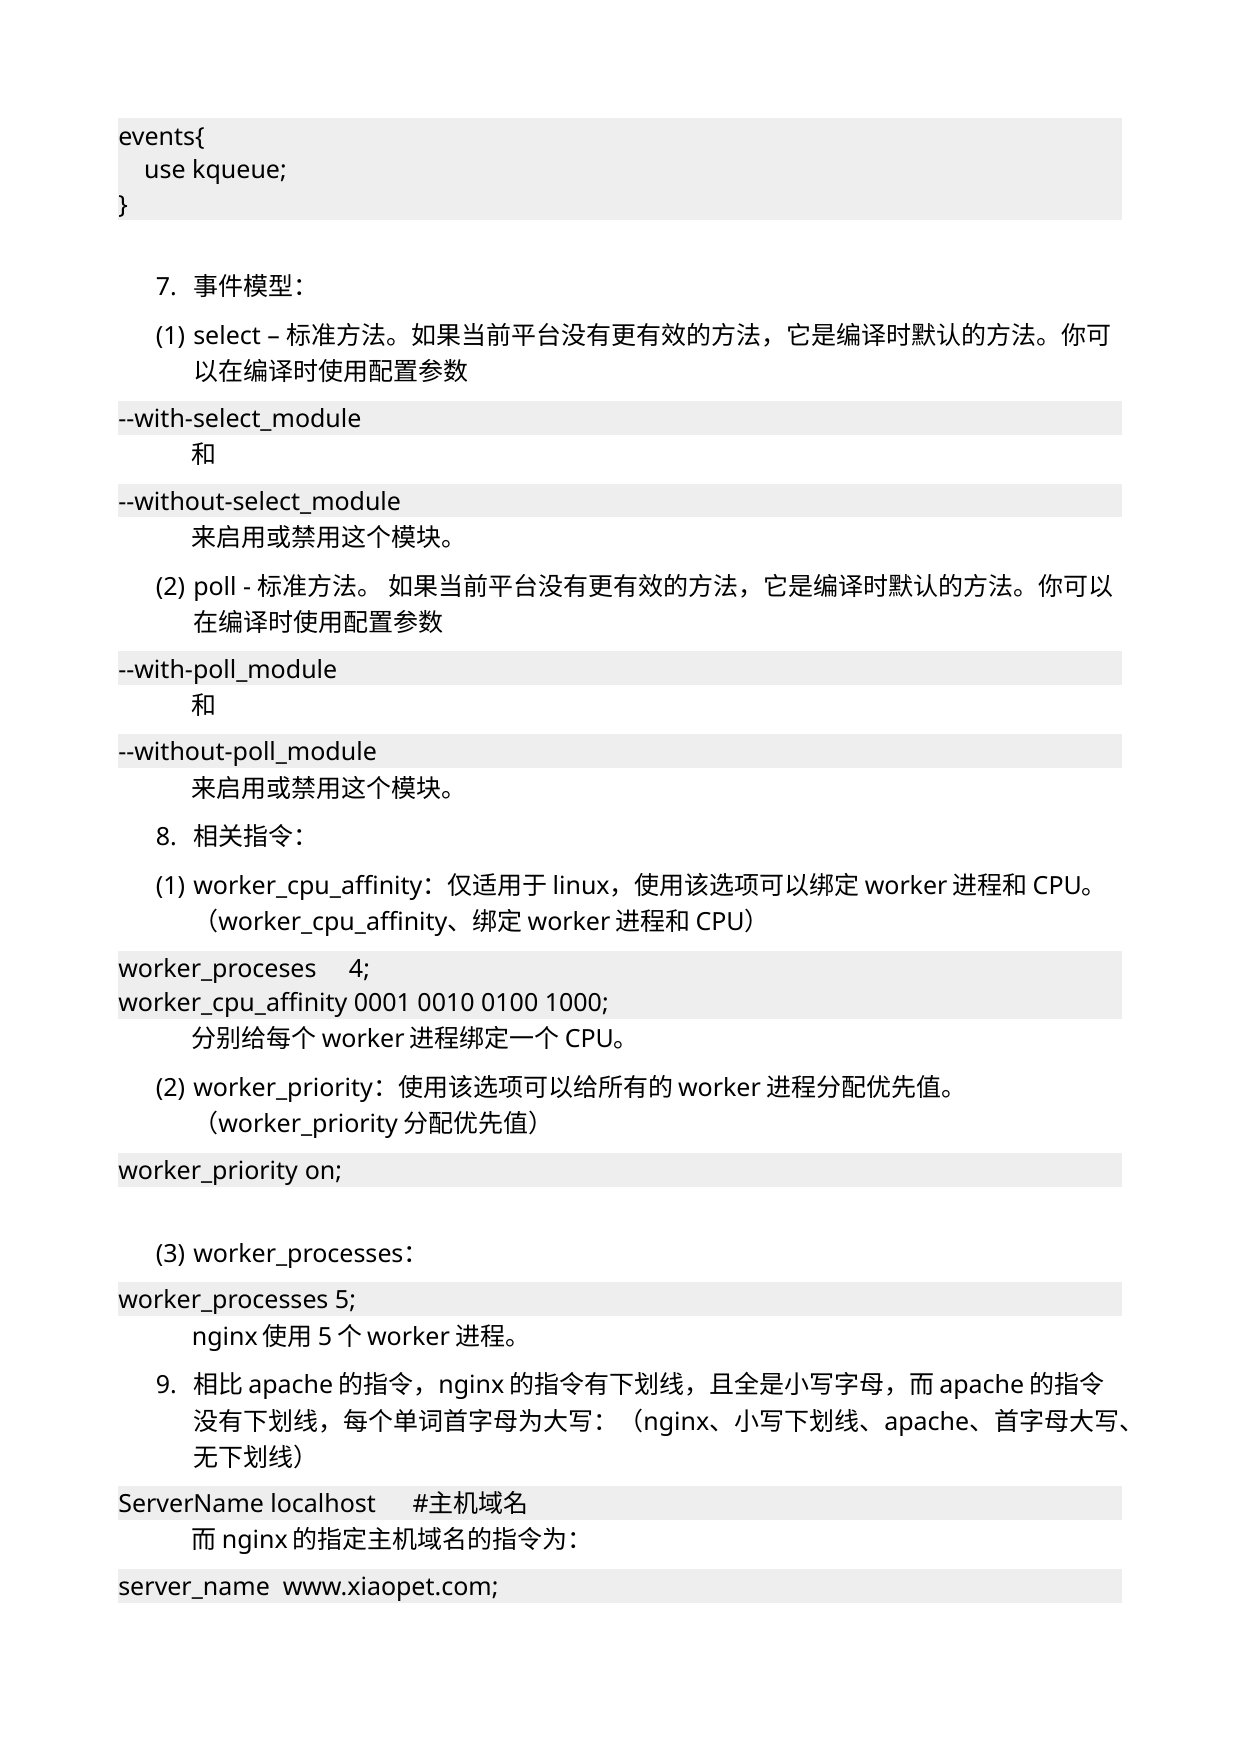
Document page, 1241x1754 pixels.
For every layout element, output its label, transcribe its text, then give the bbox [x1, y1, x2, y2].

text 和 [118, 435, 1122, 471]
list worker_processes： [156, 1233, 1122, 1269]
table_header ServerName localhost #主机域名 [118, 1486, 1122, 1520]
table_header events{ use kqueue; } [118, 118, 1122, 220]
list worker_cpu_affinity：仅适用于linux，使用该选项可以绑定worker进程和CPU。（worker_cpu_affinity、绑定worker进程和CPU） [156, 866, 1122, 938]
table_header server_name www.xiaopet.com; [118, 1569, 1122, 1603]
table_header worker_processes 5; [118, 1282, 1122, 1316]
text 分别给每个worker进程绑定一个CPU。 [118, 1019, 1122, 1055]
table_header worker_priority on; [118, 1153, 1122, 1187]
list 相关指令： [156, 817, 1122, 853]
table_header --without-poll_module [118, 734, 1122, 768]
text nginx使用5个worker进程。 [118, 1316, 1122, 1352]
list 事件模型： [156, 267, 1122, 303]
text 来启用或禁用这个模块。 [118, 768, 1122, 804]
text 来启用或禁用这个模块。 [118, 517, 1122, 554]
list select – 标准方法。如果当前平台没有更有效的方法，它是编译时默认的方法。你可以在编译时使用配置参数 [156, 316, 1122, 388]
list poll - 标准方法。 如果当前平台没有更有效的方法，它是编译时默认的方法。你可以在编译时使用配置参数 [156, 566, 1122, 639]
list 相比apache的指令，nginx的指令有下划线，且全是小写字母，而apache的指令没有下划线，每个单词首字母为大写：（nginx、小写下划线、apache、首字母大写、无下划线） [156, 1365, 1122, 1473]
text 而nginx的指定主机域名的指令为： [118, 1520, 1122, 1556]
list worker_priority：使用该选项可以给所有的worker进程分配优先值。（worker_priority分配优先值） [156, 1067, 1122, 1140]
table_header worker_proceses 4; worker_cpu_affinity 0001 0010 0100 1000; [118, 951, 1122, 1019]
table_header --without-select_module [118, 484, 1122, 517]
table_header --with-select_module [118, 401, 1122, 435]
table_header --with-poll_module [118, 651, 1122, 685]
text 和 [118, 685, 1122, 722]
